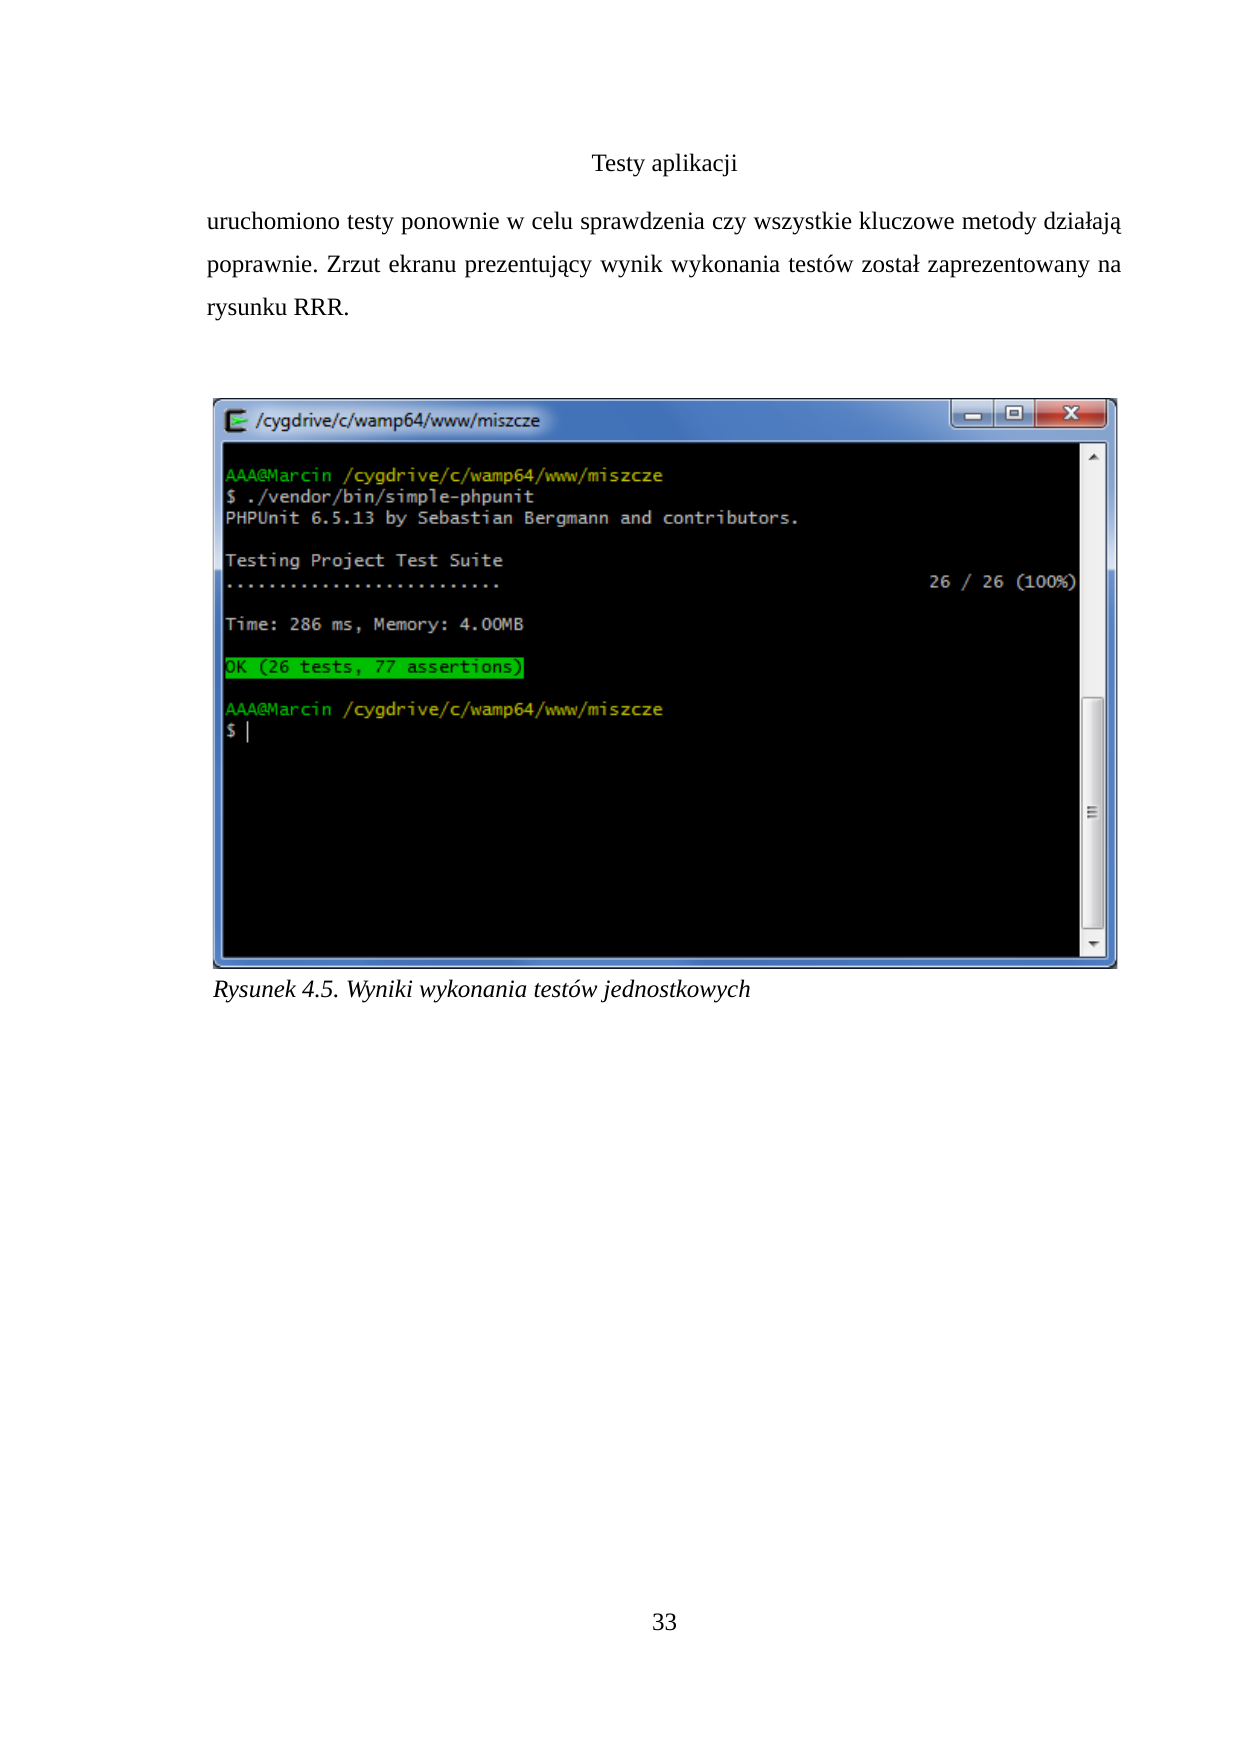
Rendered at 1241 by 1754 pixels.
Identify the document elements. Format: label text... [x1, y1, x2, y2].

text uruchomiono testy ponownie w celu sprawdzenia czy wszystkie kluczowe metody działają poprawnie. Zrzut ekranu prezentujący wynik wykonania testów został zaprezentowany na rysunku RRR. [207, 206, 1122, 321]
text Rysunek 4.5. Wyniki wykonania testów jednostkowych [213, 969, 1117, 1003]
picture [212, 398, 1118, 969]
